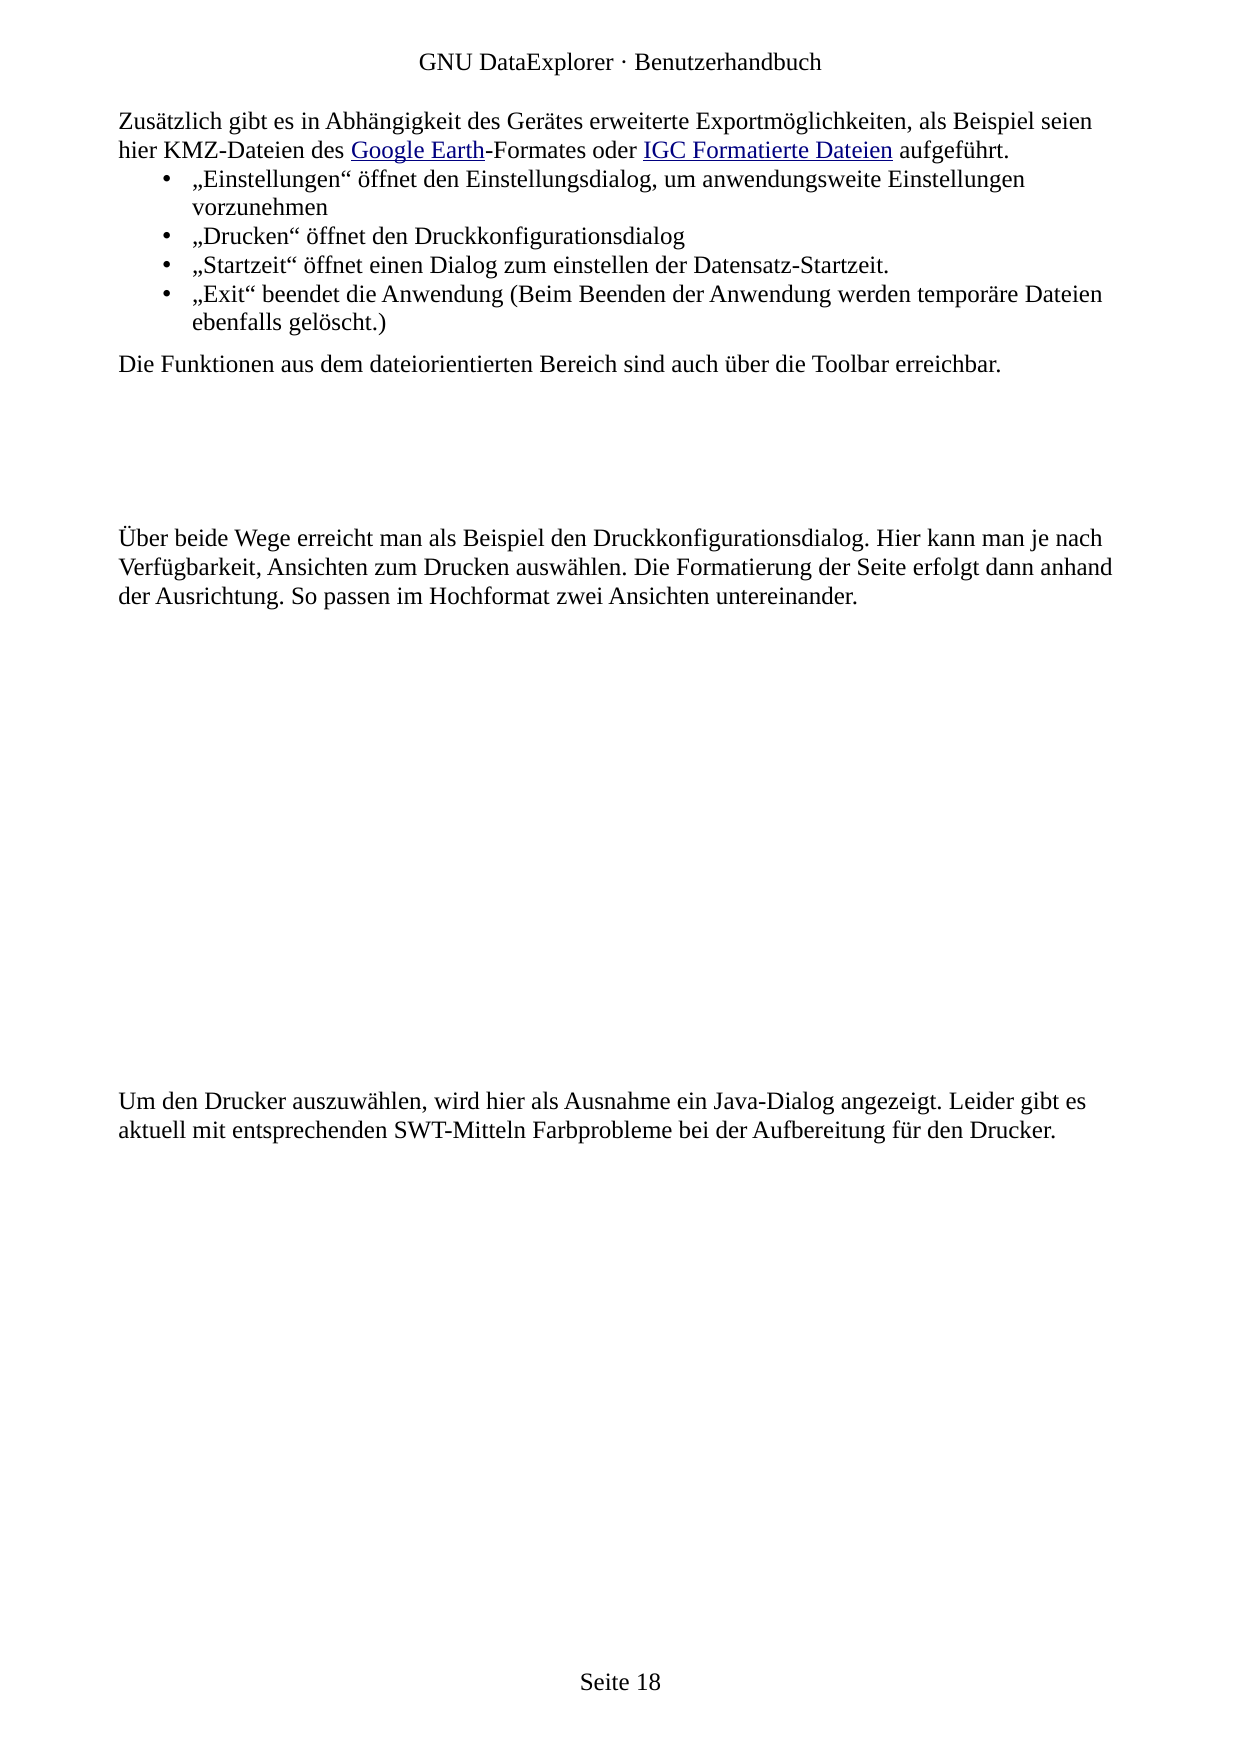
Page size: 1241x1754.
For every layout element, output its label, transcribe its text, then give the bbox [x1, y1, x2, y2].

list „Drucken“ öffnet den Druckkonfigurationsdialog [162, 221, 1122, 250]
text Um den Drucker auszuwählen, wird hier als Ausnahme ein Java-Dialog angezeigt. Leider gibt es aktuell mit entsprechenden SWT-Mitteln Farbprobleme bei der Aufbereitung für den Drucker. [118, 1086, 1122, 1144]
list „Einstellungen“ öffnet den Einstellungsdialog, um anwendungsweite Einstellungen vorzunehmen [162, 164, 1122, 221]
text Die Funktionen aus dem dateiorientierten Bereich sind auch über die Toolbar erreichbar. [118, 349, 1122, 377]
text Über beide Wege erreicht man als Beispiel den Druckkonfigurationsdialog. Hier kann man je nach Verfügbarkeit, Ansichten zum Drucken auswählen. Die Formatierung der Seite erfolgt dann anhand der Ausrichtung. So passen im Hochformat zwei Ansichten untereinander. [118, 523, 1122, 610]
list „Startzeit“ öffnet einen Dialog zum einstellen der Datensatz-Startzeit. [162, 250, 1122, 279]
text Zusätzlich gibt es in Abhängigkeit des Gerätes erweiterte Exportmöglichkeiten, als Beispiel seien hier KMZ-Dateien des Google Earth-Formates oder IGC Formatierte Dateien aufgeführt. [118, 106, 1122, 164]
list „Exit“ beendet die Anwendung (Beim Beenden der Anwendung werden temporäre Dateien ebenfalls gelöscht.) [162, 279, 1122, 336]
